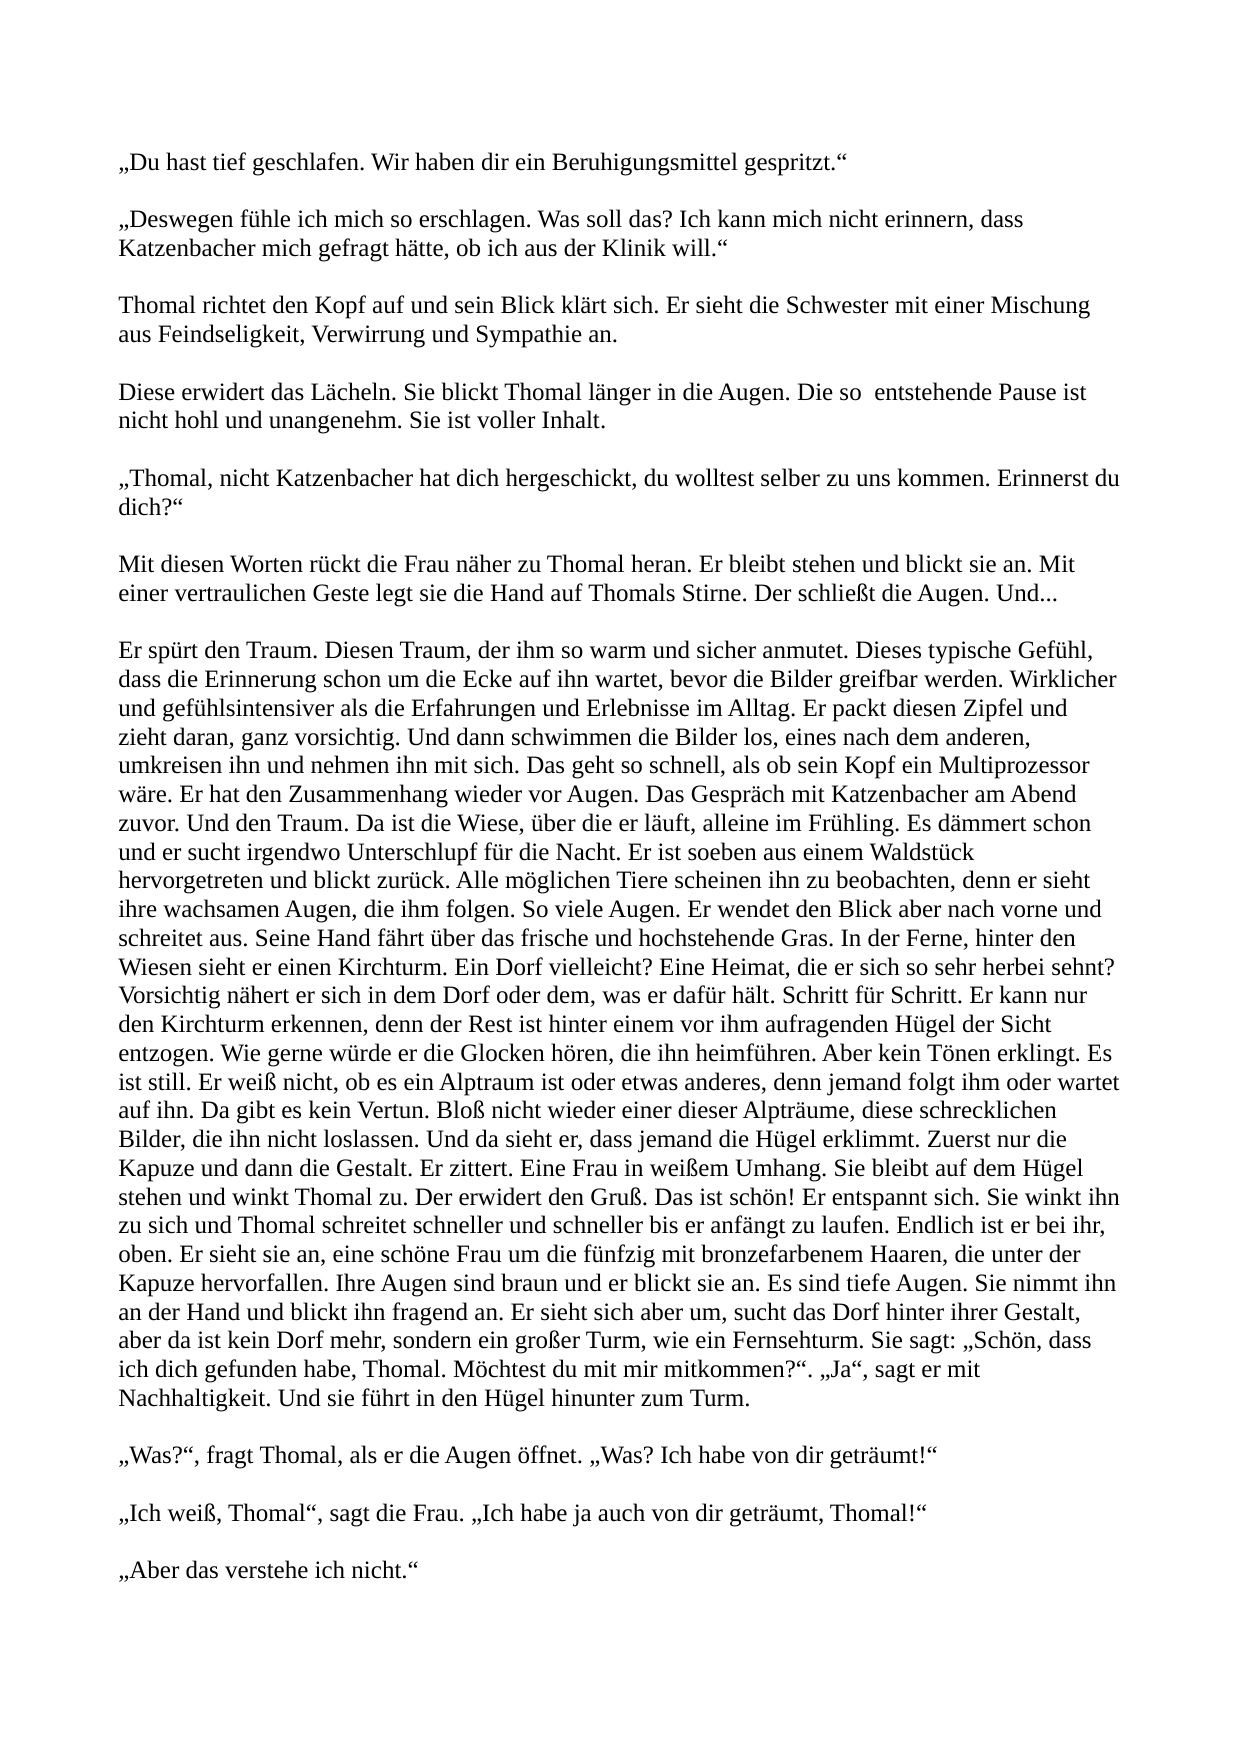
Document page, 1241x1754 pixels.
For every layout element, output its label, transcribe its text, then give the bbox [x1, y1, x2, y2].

text Diese erwidert das Lächeln. Sie blickt Thomal länger in die Augen. Die so entstehende Pause ist nicht hohl und unangenehm. Sie ist voller Inhalt. [118, 377, 1122, 434]
text „Deswegen fühle ich mich so erschlagen. Was soll das? Ich kann mich nicht erinnern, dass Katzenbacher mich gefragt hätte, ob ich aus der Klinik will.“ [118, 204, 1122, 262]
text Thomal richtet den Kopf auf und sein Blick klärt sich. Er sieht die Schwester mit einer Mischung aus Feindseligkeit, Verwirrung und Sympathie an. [118, 291, 1122, 348]
text „Aber das verstehe ich nicht.“ [118, 1556, 1122, 1584]
text Mit diesen Worten rückt die Frau näher zu Thomal heran. Er bleibt stehen und blickt sie an. Mit einer vertraulichen Geste legt sie die Hand auf Thomals Stirne. Der schließt die Augen. Und... [118, 549, 1122, 607]
text „Thomal, nicht Katzenbacher hat dich hergeschickt, du wolltest selber zu uns kommen. Erinnerst du dich?“ [118, 463, 1122, 521]
text „Du hast tief geschlafen. Wir haben dir ein Beruhigungsmittel gespritzt.“ [118, 147, 1122, 176]
text „Ich weiß, Thomal“, sagt die Frau. „Ich habe ja auch von dir geträumt, Thomal!“ [118, 1498, 1122, 1527]
text Er spürt den Traum. Diesen Traum, der ihm so warm und sicher anmutet. Dieses typische Gefühl, dass die Erinnerung schon um die Ecke auf ihn wartet, bevor die Bilder greifbar werden. Wirklicher und gefühlsintensiver als die Erfahrungen und Erlebnisse im Alltag. Er packt diesen Zipfel und zieht daran, ganz vorsichtig. Und dann schwimmen die Bilder los, eines nach dem anderen, umkreisen ihn und nehmen ihn mit sich. Das geht so schnell, als ob sein Kopf ein Multiprozessor wäre. Er hat den Zusammenhang wieder vor Augen. Das Gespräch mit Katzenbacher am Abend zuvor. Und den Traum. Da ist die Wiese, über die er läuft, alleine im Frühling. Es dämmert schon und er sucht irgendwo Unterschlupf für die Nacht. Er ist soeben aus einem Waldstück hervorgetreten und blickt zurück. Alle möglichen Tiere scheinen ihn zu beobachten, denn er sieht ihre wachsamen Augen, die ihm folgen. So viele Augen. Er wendet den Blick aber nach vorne und schreitet aus. Seine Hand fährt über das frische und hochstehende Gras. In der Ferne, hinter den Wiesen sieht er einen Kirchturm. Ein Dorf vielleicht? Eine Heimat, die er sich so sehr herbei sehnt? Vorsichtig nähert er sich in dem Dorf oder dem, was er dafür hält. Schritt für Schritt. Er kann nur den Kirchturm erkennen, denn der Rest ist hinter einem vor ihm aufragenden Hügel der Sicht entzogen. Wie gerne würde er die Glocken hören, die ihn heimführen. Aber kein Tönen erklingt. Es ist still. Er weiß nicht, ob es ein Alptraum ist oder etwas anderes, denn jemand folgt ihm oder wartet auf ihn. Da gibt es kein Vertun. Bloß nicht wieder einer dieser Alpträume, diese schrecklichen Bilder, die ihn nicht loslassen. Und da sieht er, dass jemand die Hügel erklimmt. Zuerst nur die Kapuze und dann die Gestalt. Er zittert. Eine Frau in weißem Umhang. Sie bleibt auf dem Hügel stehen und winkt Thomal zu. Der erwidert den Gruß. Das ist schön! Er entspannt sich. Sie winkt ihn zu sich und Thomal schreitet schneller und schneller bis er anfängt zu laufen. Endlich ist er bei ihr, oben. Er sieht sie an, eine schöne Frau um die fünfzig mit bronzefarbenem Haaren, die unter der Kapuze hervorfallen. Ihre Augen sind braun und er blickt sie an. Es sind tiefe Augen. Sie nimmt ihn an der Hand und blickt ihn fragend an. Er sieht sich aber um, sucht das Dorf hinter ihrer Gestalt, aber da ist kein Dorf mehr, sondern ein großer Turm, wie ein Fernsehturm. Sie sagt: „Schön, dass ich dich gefunden habe, Thomal. Möchtest du mit mir mitkommen?“. „Ja“, sagt er mit Nachhaltigkeit. Und sie führt in den Hügel hinunter zum Turm. [118, 636, 1122, 1412]
text „Was?“, fragt Thomal, als er die Augen öffnet. „Was? Ich habe von dir geträumt!“ [118, 1441, 1122, 1469]
